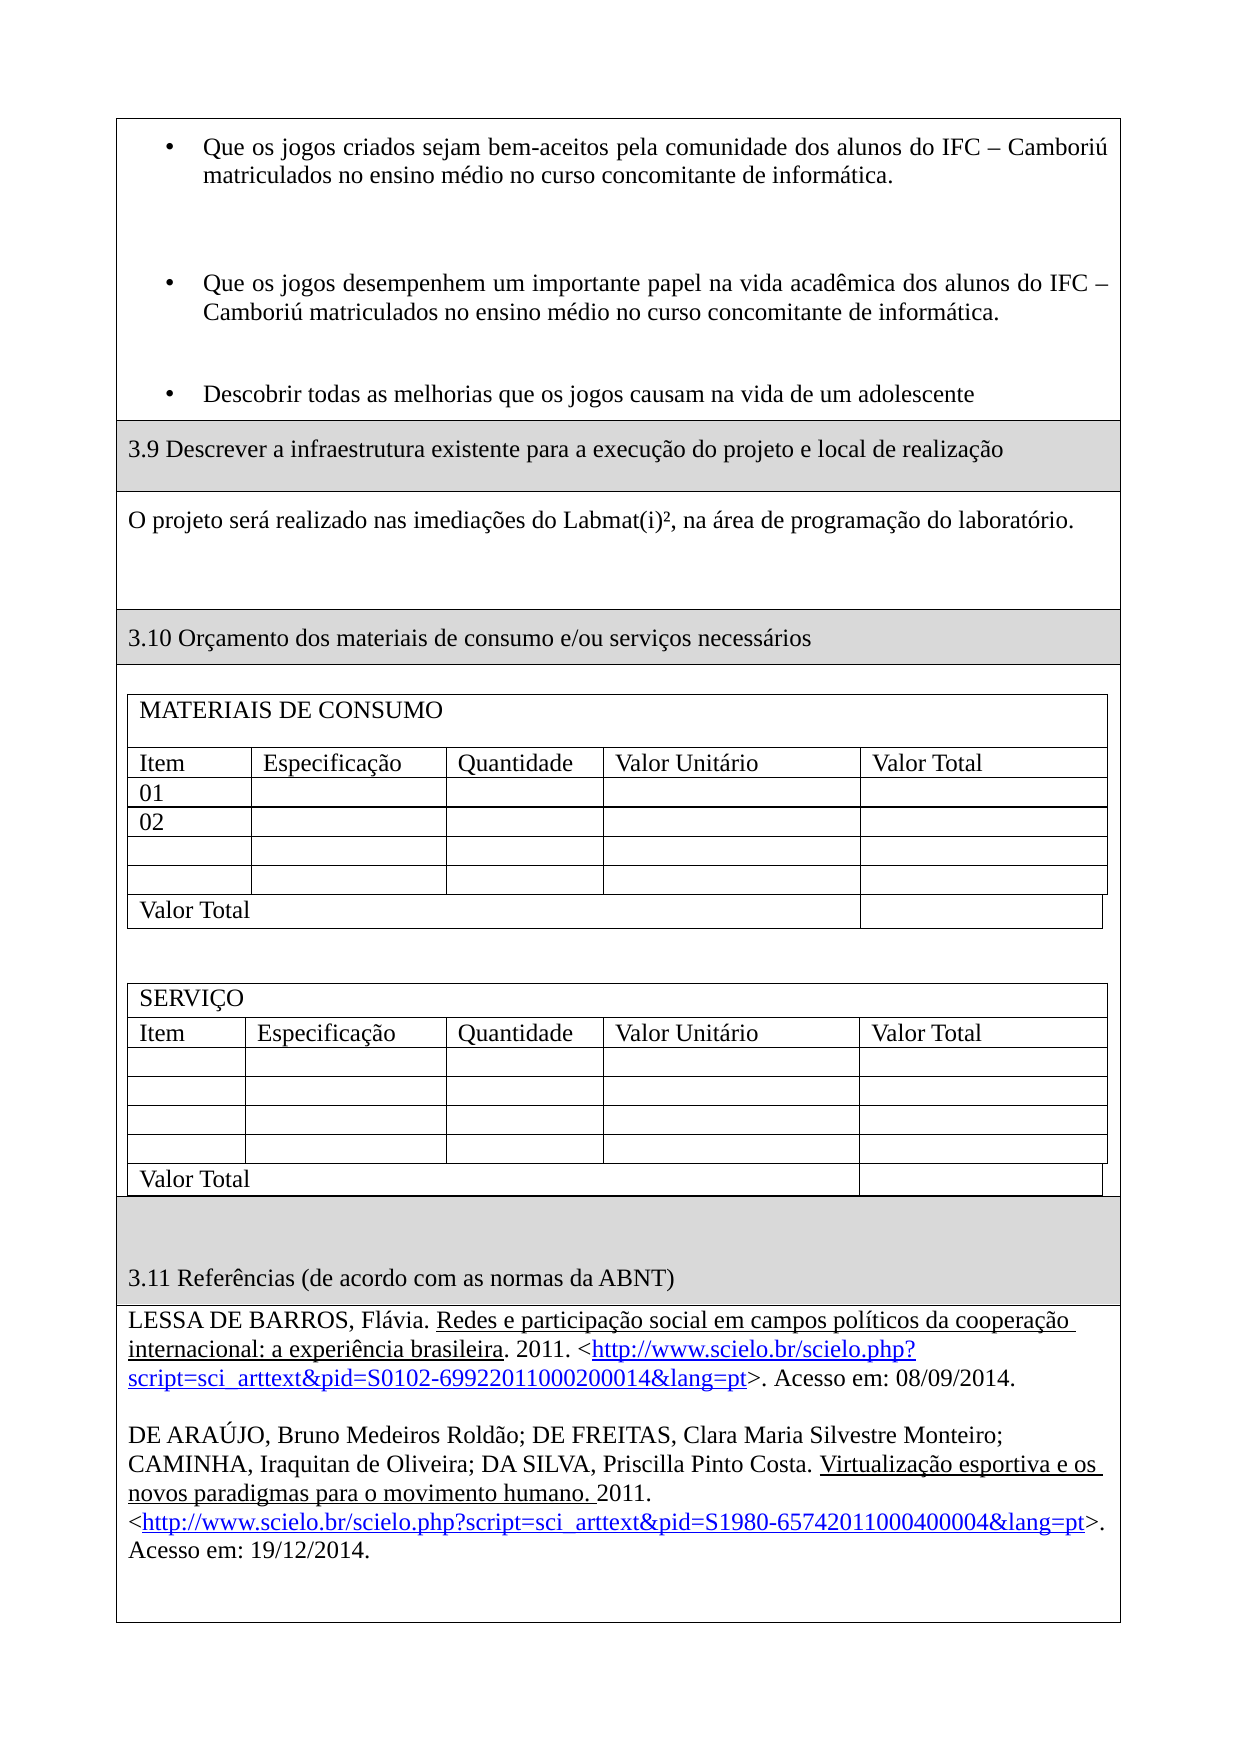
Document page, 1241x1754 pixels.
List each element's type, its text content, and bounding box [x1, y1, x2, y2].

table_cell [860, 1048, 1107, 1076]
table_cell [447, 1135, 603, 1163]
table_cell [246, 1106, 446, 1134]
table_cell [447, 808, 603, 836]
table_cell [861, 895, 1102, 928]
table_cell Quantidade [447, 748, 603, 777]
table_cell [861, 837, 1107, 865]
table_cell [128, 837, 251, 865]
table_cell 01 [128, 778, 251, 806]
table_cell Valor Total [128, 895, 860, 928]
table_cell 02 [128, 808, 251, 836]
table_cell [604, 837, 860, 865]
table_cell [246, 1135, 446, 1163]
table_cell [447, 1048, 603, 1076]
table_cell [246, 1048, 446, 1076]
table_cell [860, 1077, 1107, 1105]
table_cell Item [128, 1018, 245, 1047]
table_cell [604, 1077, 859, 1105]
table_cell Especificação [252, 748, 446, 777]
table_cell [246, 1077, 446, 1105]
table_cell LESSA DE BARROS, Flávia. Redes e participação social em campos políticos da cooperação internacional: a experiência brasileira. 2011. <http://www.scielo.br/scielo.php?script=sci_arttext&pid=S0102-69922011000200014&lang=pt>. Acesso em: 08/09/2014. DE ARAÚJO, Bruno Medeiros Roldão; DE FREITAS, Clara Maria Silvestre Monteiro; CAMINHA, Iraquitan de Oliveira; DA SILVA, Priscilla Pinto Costa. Virtualização esportiva e os novos paradigmas para o movimento humano. 2011. <http://www.scielo.br/scielo.php?script=sci_arttext&pid=S1980-65742011000400004&lang=pt>. Acesso em: 19/12/2014. [117, 1306, 1120, 1622]
table_cell [861, 778, 1107, 806]
table_cell Valor Unitário [604, 1018, 859, 1047]
table_cell [861, 866, 1107, 894]
table_cell 3.9 Descrever a infraestrutura existente para a execução do projeto e local de realização [117, 421, 1120, 491]
table_cell 3.11 Referências (de acordo com as normas da ABNT) [117, 1197, 1120, 1304]
table_cell [860, 1164, 1102, 1195]
table_cell [604, 1048, 859, 1076]
table_cell [447, 778, 603, 806]
table_cell Que os jogos criados sejam bem-aceitos pela comunidade dos alunos do IFC – Camboriú matriculados no ensino médio no curso concomitante de informática. Que os jogos desempenhem um importante papel na vida acadêmica dos alunos do IFC – Camboriú matriculados no ensino médio no curso concomitante de informática. Descobrir todas as melhorias que os jogos causam na vida de um adolescente [117, 119, 1120, 420]
table_cell [604, 1106, 859, 1134]
table_cell [860, 1106, 1107, 1134]
table_cell [447, 837, 603, 865]
table_cell [117, 665, 1120, 1196]
table_cell [1103, 895, 1107, 928]
table_cell [252, 808, 446, 836]
table_cell Valor Total [861, 748, 1107, 777]
table_cell Valor Unitário [604, 748, 860, 777]
table_cell [861, 808, 1107, 836]
table_cell [447, 1106, 603, 1134]
table_cell [604, 1135, 859, 1163]
table_cell [128, 1077, 245, 1105]
table_cell [860, 1135, 1107, 1163]
table_cell [128, 1106, 245, 1134]
table_cell [252, 866, 446, 894]
table_cell Valor Total [860, 1018, 1107, 1047]
table_cell [604, 808, 860, 836]
table_cell [128, 866, 251, 894]
table_cell [447, 866, 603, 894]
table_header SERVIÇO [128, 984, 1107, 1017]
table_cell [128, 1135, 245, 1163]
table_cell Especificação [246, 1018, 446, 1047]
table_cell Item [128, 748, 251, 777]
table_cell Valor Total [128, 1164, 859, 1195]
table_cell Quantidade [447, 1018, 603, 1047]
table_cell [447, 1077, 603, 1105]
table_cell [604, 866, 860, 894]
table_cell 3.10 Orçamento dos materiais de consumo e/ou serviços necessários [117, 610, 1120, 664]
table_cell [1103, 1164, 1107, 1195]
table_cell [252, 778, 446, 806]
table_cell [128, 1048, 245, 1076]
table_cell [604, 778, 860, 806]
table_cell [252, 837, 446, 865]
table_header MATERIAIS DE CONSUMO [128, 695, 1107, 747]
table_cell O projeto será realizado nas imediações do Labmat(i)², na área de programação do laboratório. [117, 492, 1120, 609]
